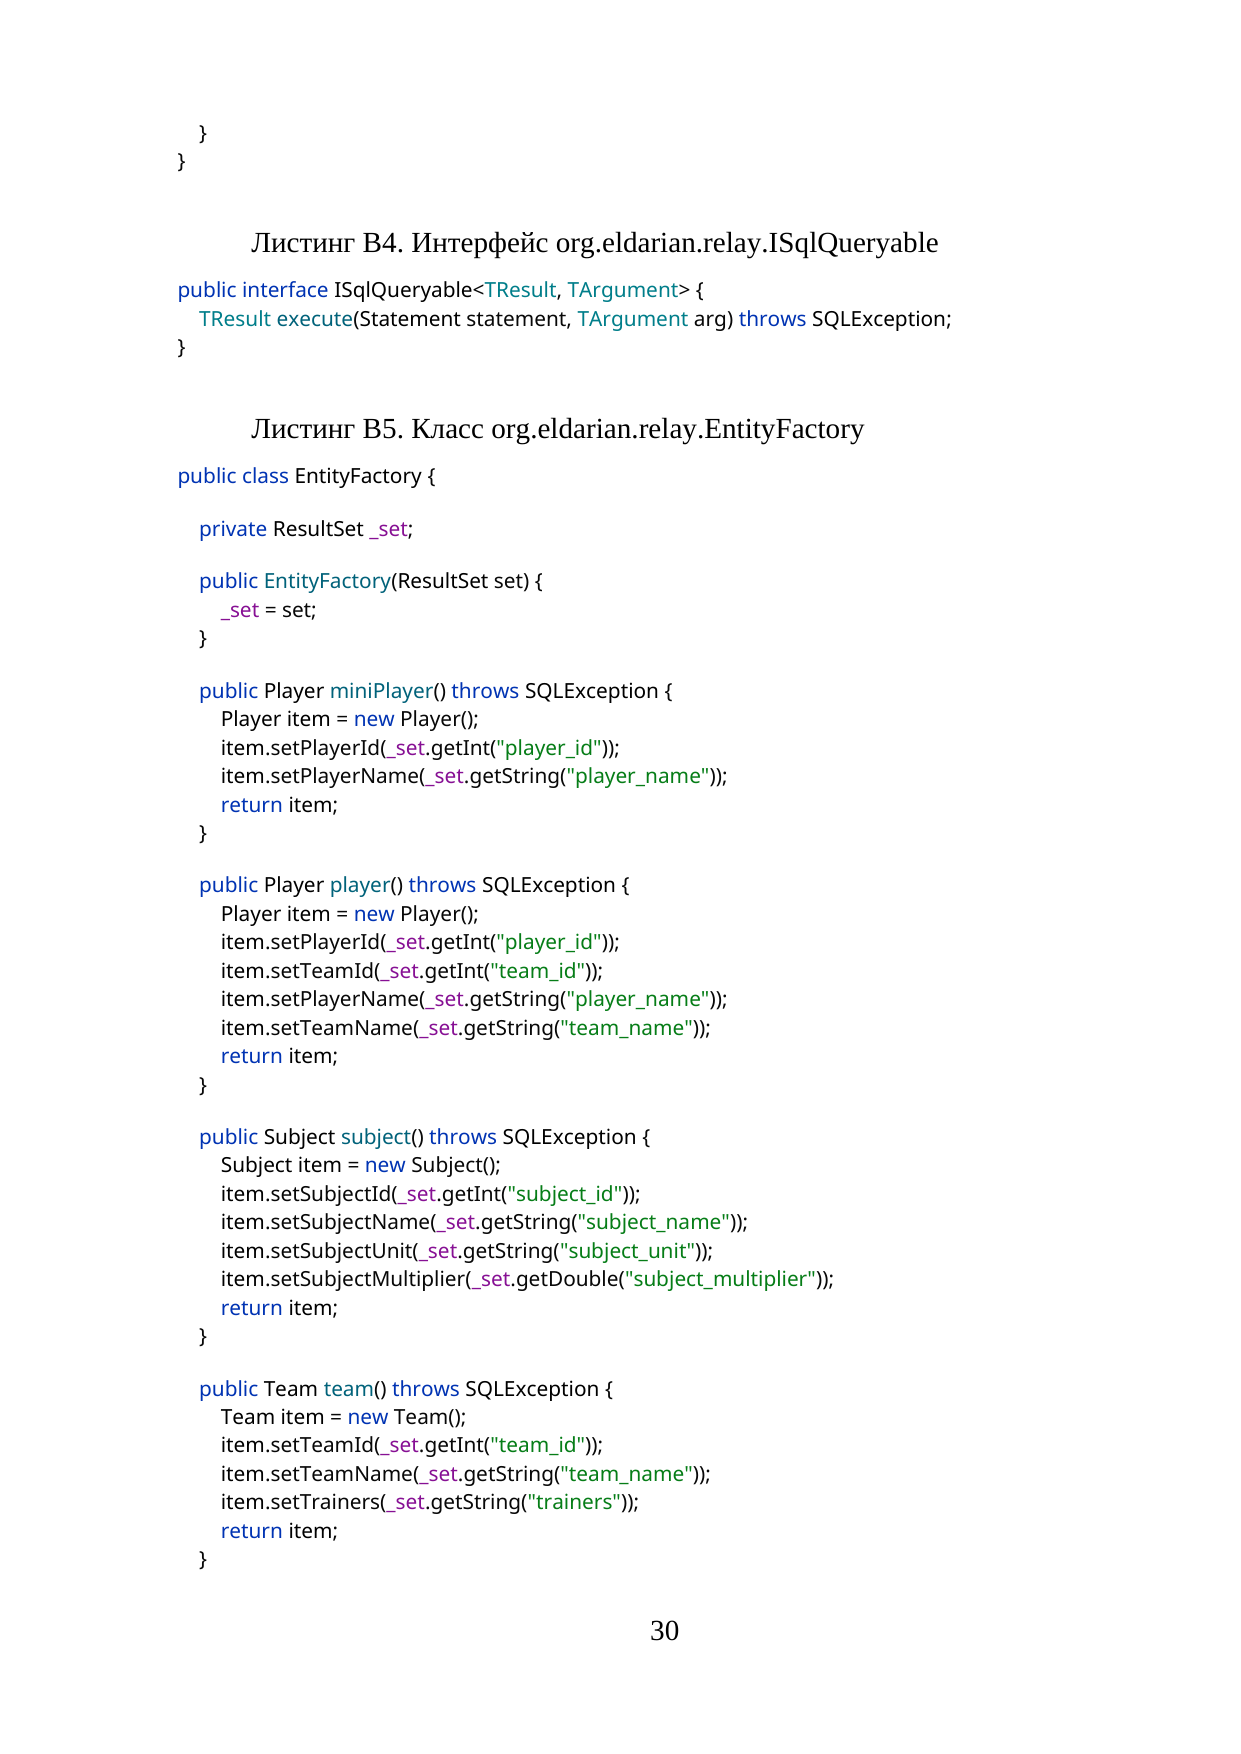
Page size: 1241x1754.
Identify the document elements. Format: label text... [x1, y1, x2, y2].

text public interface ISqlQueryable<TResult, TArgument> { TResult execute(Statement statement, TArgument arg) throws SQLException; } [177, 276, 1152, 361]
list Листинг B5. Класс org.eldarian.relay.EntityFactory [177, 411, 1152, 445]
text } } [177, 118, 1152, 175]
list Листинг B4. Интерфейс org.eldarian.relay.ISqlQueryable [177, 225, 1152, 259]
text public class EntityFactory { private ResultSet _set; public EntityFactory(ResultSet set) { _set = set; } public Player miniPlayer() throws SQLException { Player item = new Player(); item.setPlayerId(_set.getInt("player_id")); item.setPlayerName(_set.getString("player_name")); return item; } public Player player() throws SQLException { Player item = new Player(); item.setPlayerId(_set.getInt("player_id")); item.setTeamId(_set.getInt("team_id")); item.setPlayerName(_set.getString("player_name")); item.setTeamName(_set.getString("team_name")); return item; } public Subject subject() throws SQLException { Subject item = new Subject(); item.setSubjectId(_set.getInt("subject_id")); item.setSubjectName(_set.getString("subject_name")); item.setSubjectUnit(_set.getString("subject_unit")); item.setSubjectMultiplier(_set.getDouble("subject_multiplier")); return item; } public Team team() throws SQLException { Team item = new Team(); item.setTeamId(_set.getInt("team_id")); item.setTeamName(_set.getString("team_name")); item.setTrainers(_set.getString("trainers")); return item; } [177, 462, 1152, 1597]
